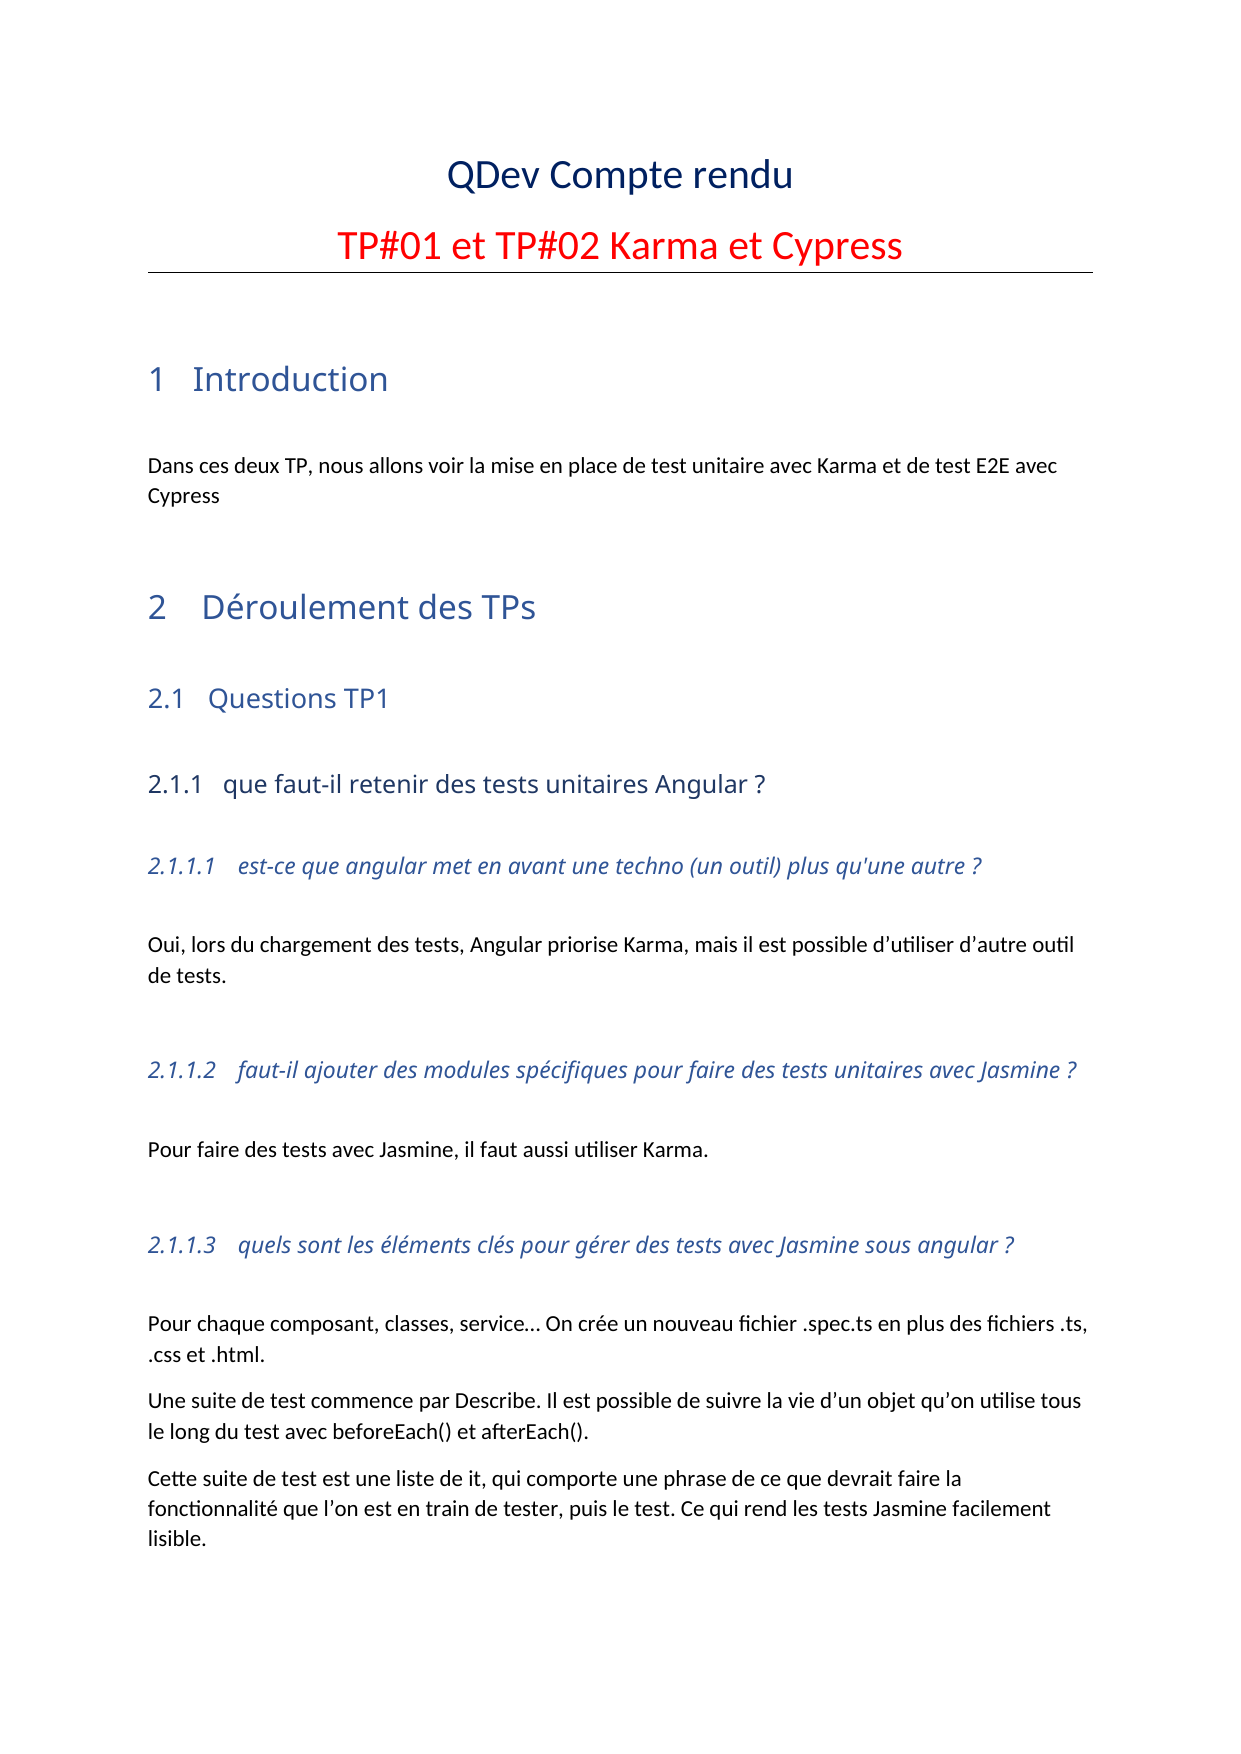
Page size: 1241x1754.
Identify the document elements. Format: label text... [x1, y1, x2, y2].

text Pour chaque composant, classes, service… On crée un nouveau fichier .spec.ts en plus des fichiers .ts, .css et .html. [148, 1309, 1093, 1368]
text QDev Compte rendu [148, 148, 1093, 198]
text Oui, lors du chargement des tests, Angular priorise Karma, mais il est possible d’utiliser d’autre outil de tests. [148, 931, 1093, 989]
subtitle faut-il ajouter des modules spécifiques pour faire des tests unitaires avec Jasmine ? [148, 1054, 1093, 1086]
subtitle Déroulement des TPs [148, 584, 1093, 629]
text Dans ces deux TP, nous allons voir la mise en place de test unitaire avec Karma et de test E2E avec Cypress [148, 451, 1093, 510]
subtitle Questions TP1 [148, 679, 1093, 716]
text Pour faire des tests avec Jasmine, il faut aussi utiliser Karma. [148, 1135, 1093, 1163]
text TP#01 et TP#02 Karma et Cypress [148, 219, 1093, 272]
text Cette suite de test est une liste de it, qui comporte une phrase de ce que devrait faire la fonctionnalité que l’on est en train de tester, puis le test. Ce qui rend les tests Jasmine facilement lisible. [148, 1464, 1093, 1552]
subtitle que faut-il retenir des tests unitaires Angular ? [148, 766, 1093, 800]
subtitle quels sont les éléments clés pour gérer des tests avec Jasmine sous angular ? [148, 1229, 1093, 1260]
subtitle est-ce que angular met en avant une techno (un outil) plus qu'une autre ? [148, 850, 1093, 881]
text Une suite de test commence par Describe. Il est possible de suivre la vie d’un objet qu’on utilise tous le long du test avec beforeEach() et afterEach(). [148, 1387, 1093, 1445]
subtitle Introduction [148, 356, 1093, 401]
